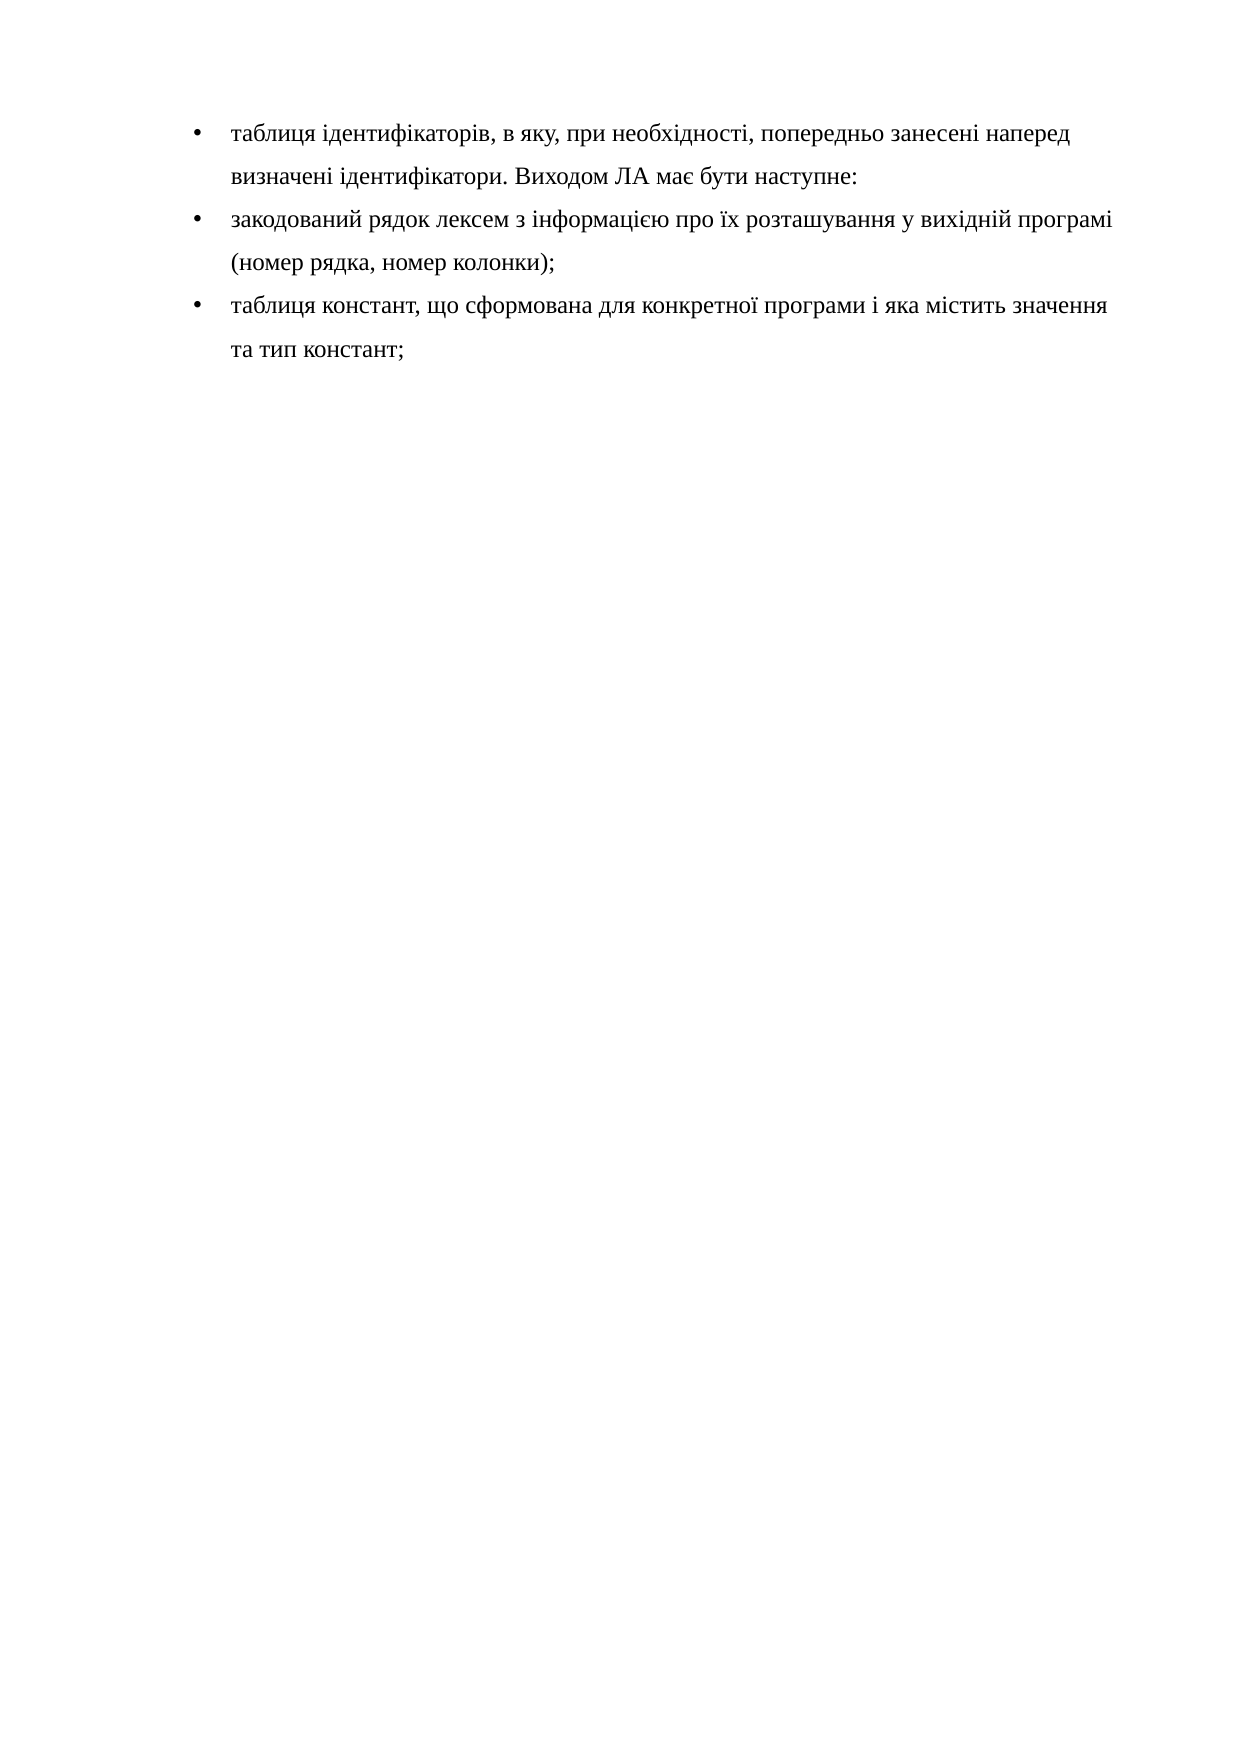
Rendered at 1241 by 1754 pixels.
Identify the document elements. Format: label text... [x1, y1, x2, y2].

list таблиця ідентифікаторів, в яку, при необхідності, попередньо занесені наперед визначені ідентифікатори. Виходом ЛА має бути наступне: [193, 118, 1122, 190]
list закодований рядок лексем з інформацією про їх розташування у вихідній програмі (номер рядка, номер колонки); [193, 204, 1122, 276]
list таблиця констант, що сформована для конкретної програми і яка містить значення та тип констант; [193, 291, 1122, 362]
